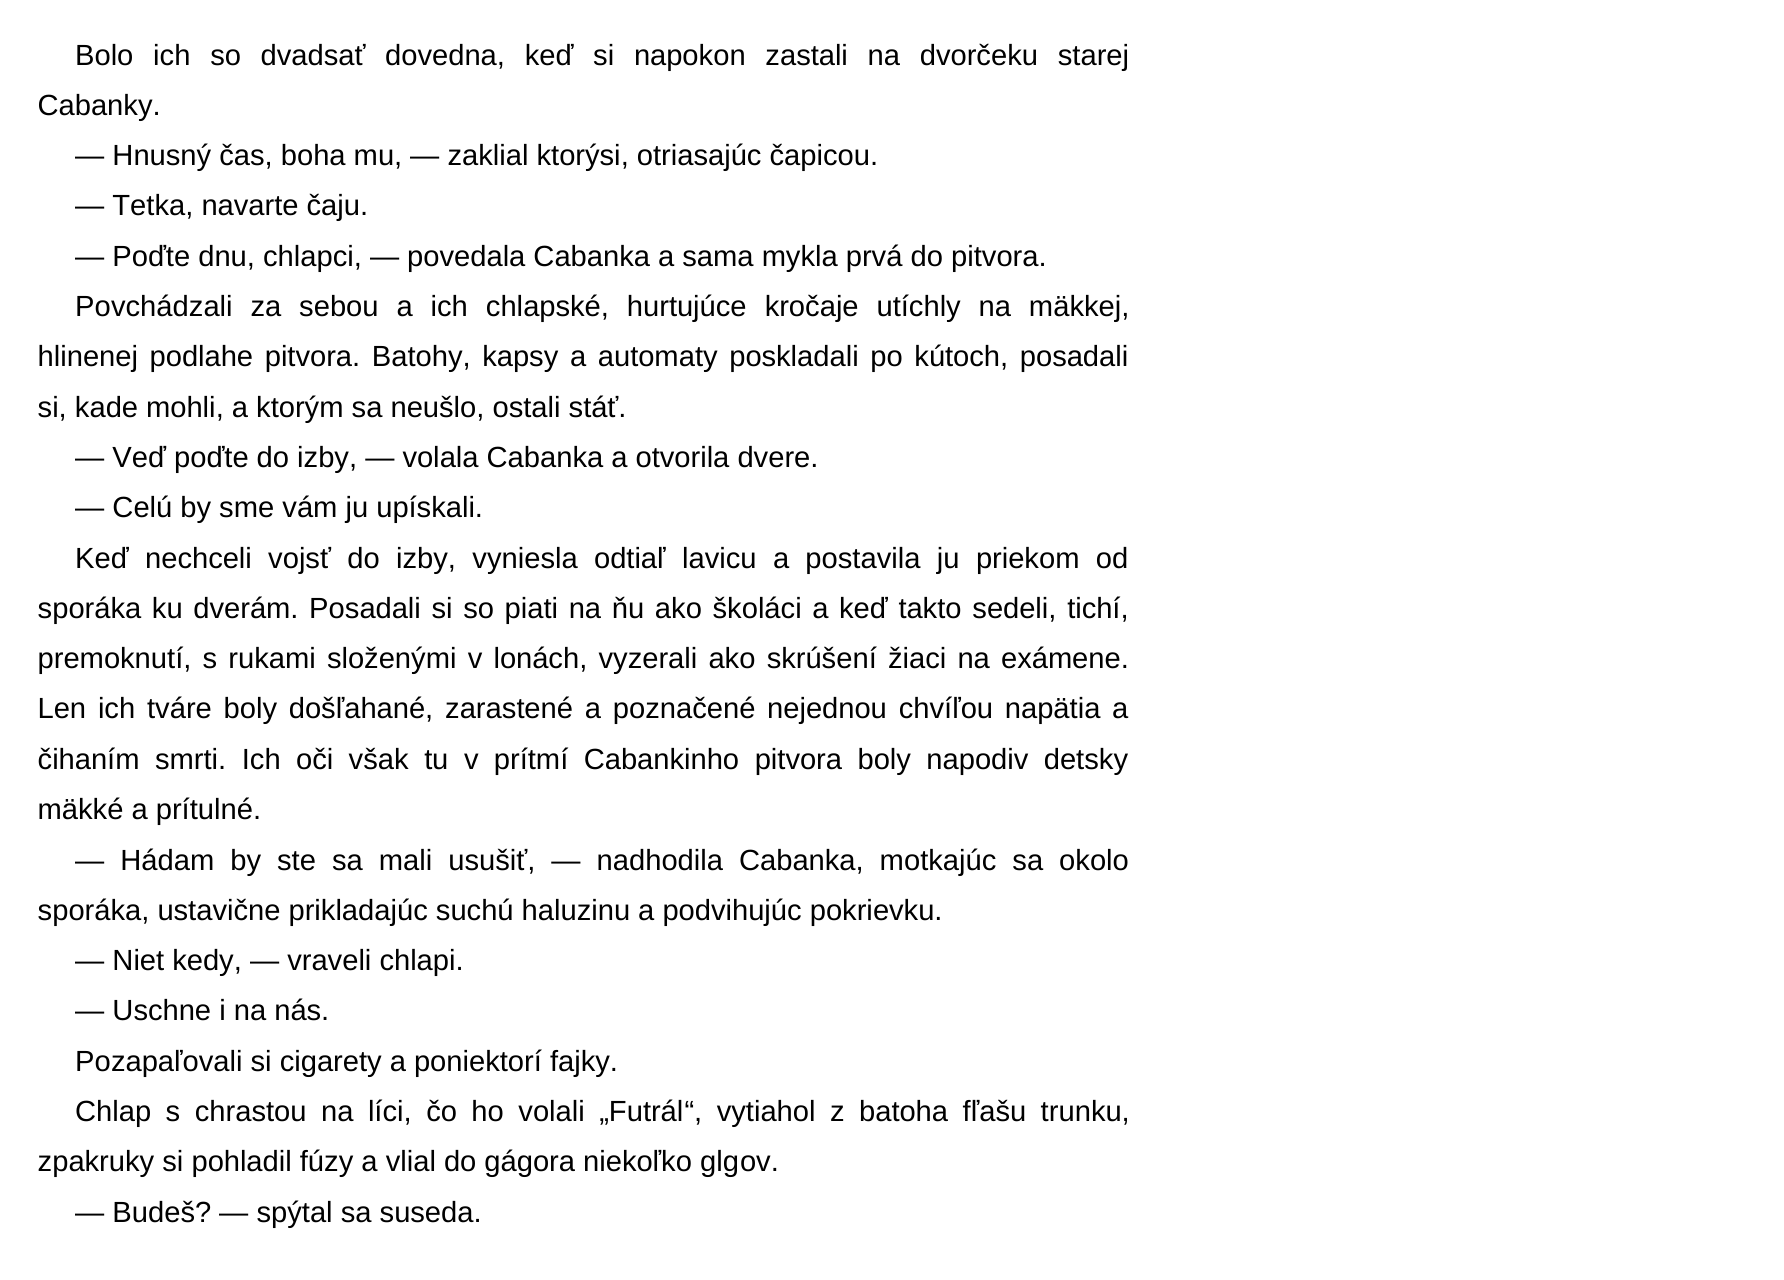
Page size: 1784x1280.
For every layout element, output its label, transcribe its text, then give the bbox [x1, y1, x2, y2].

text — Celú by sme vám ju upískali. [37, 490, 1130, 524]
text Bolo ich so dvadsať dovedna, keď si napokon zastali na dvorčeku starej Cabanky. [37, 37, 1130, 121]
text — Tetka, navarte čaju. [37, 188, 1130, 222]
text — Hádam by ste sa mali usušiť, — nadhodila Cabanka, motkajúc sa okolo sporáka, ustavične prikladajúc suchú haluzinu a podvihujúc pokrievku. [37, 842, 1130, 926]
text Povchádzali za sebou a ich chlapské, hurtujúce kročaje utíchly na mäkkej, hlinenej podlahe pitvora. Batohy, kapsy a automaty poskladali po kútoch, posadali si, kade mohli, a ktorým sa neušlo, ostali stáť. [37, 289, 1130, 423]
text — Uschne i na nás. [37, 993, 1130, 1027]
text Chlap s chrastou na líci, čo ho volali „Futrál“, vytiahol z batoha fľašu trunku, zpakruky si pohladil fúzy a vlial do gágora niekoľko glgov. [37, 1094, 1130, 1178]
text — Budeš? — spýtal sa suseda. [37, 1195, 1130, 1228]
text — Poďte dnu, chlapci, — povedala Cabanka a sama mykla prvá do pitvora. [37, 239, 1130, 272]
text — Niet kedy, — vraveli chlapi. [37, 943, 1130, 977]
text Keď nechceli vojsť do izby, vyniesla odtiaľ lavicu a postavila ju priekom od sporáka ku dverám. Posadali si so piati na ňu ako školáci a keď takto sedeli, tichí, premoknutí, s rukami složenými v lonách, vyzerali ako skrúšení žiaci na exámene. Len ich tváre boly došľahané, zarastené a poznačené nejednou chvíľou napätia a čihaním smrti. Ich oči však tu v prítmí Cabankinho pitvora boly napodiv detsky mäkké a prítulné. [37, 541, 1130, 826]
text — Veď poďte do izby, — volala Cabanka a otvorila dvere. [37, 440, 1130, 473]
text Pozapaľovali si cigarety a poniektorí fajky. [37, 1044, 1130, 1077]
text — Hnusný čas, boha mu, — zaklial ktorýsi, otriasajúc čapicou. [37, 138, 1130, 172]
